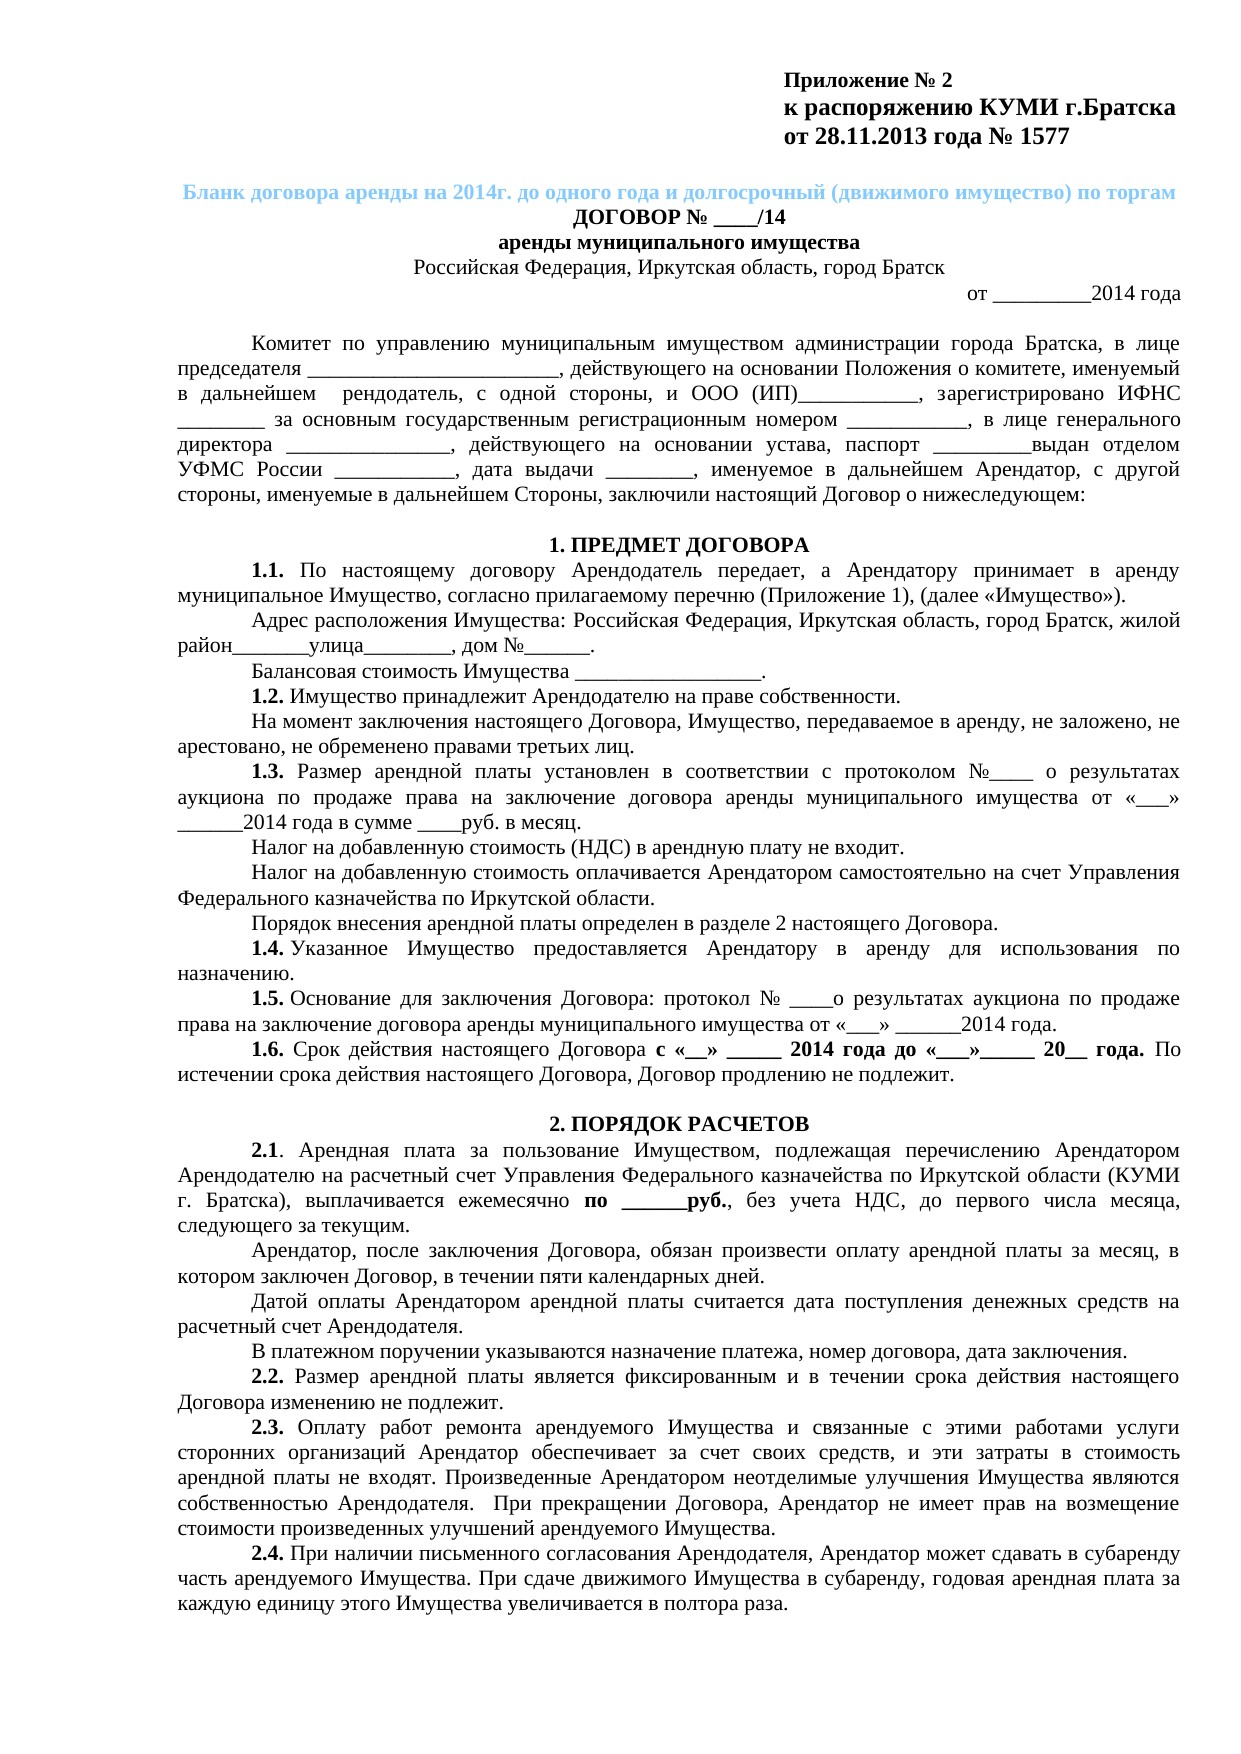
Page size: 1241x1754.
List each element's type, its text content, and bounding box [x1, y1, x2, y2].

text 1.3. Размер арендной платы установлен в соответствии с протоколом №____ о результатах аукциона по продаже права на заключение договора аренды муниципального имущества от «___» ______2014 года в сумме ____руб. в месяц. [177, 758, 1181, 834]
text от 28.11.2013 года № 1577 [783, 121, 1181, 150]
text Бланк договора аренды на 2014г. до одного года и долгосрочный (движимого имущество) по торгам [177, 179, 1181, 204]
text Российская Федерация, Иркутская область, город Братск [177, 254, 1181, 279]
text 2.3. Оплату работ ремонта арендуемого Имущества и связанные с этими работами услуги сторонних организаций Арендатор обеспечивает за счет своих средств, и эти затраты в стоимость арендной платы не входят. Произведенные Арендатором неотделимые улучшения Имущества являются собственностью Арендодателя. При прекращении Договора, Арендатор не имеет прав на возмещение стоимости произведенных улучшений арендуемого Имущества. [177, 1414, 1181, 1540]
text ДОГОВОР № ____/14 [177, 204, 1181, 229]
text Порядок внесения арендной платы определен в разделе 2 настоящего Договора. [177, 910, 1181, 935]
text от _________2014 года [177, 279, 1181, 305]
text к распоряжению КУМИ г.Братска [783, 92, 1181, 121]
text Налог на добавленную стоимость оплачивается Арендатором самостоятельно на счет Управления Федерального казначейства по Иркутской области. [177, 859, 1181, 910]
text Налог на добавленную стоимость (НДС) в арендную плату не входит. [177, 834, 1181, 859]
text 1.6. Срок действия настоящего Договора с «__» _____ 2014 года до «___»_____ 20__ года. По истечении срока действия настоящего Договора, Договор продлению не подлежит. [177, 1036, 1181, 1086]
text 1. ПРЕДМЕТ ДОГОВОРА [177, 532, 1181, 557]
text Арендатор, после заключения Договора, обязан произвести оплату арендной платы за месяц, в котором заключен Договор, в течении пяти календарных дней. [177, 1237, 1181, 1288]
text В платежном поручении указываются назначение платежа, номер договора, дата заключения. [177, 1338, 1181, 1363]
text Приложение № 2 [783, 67, 1181, 92]
list Указанное Имущество предоставляется Арендатору в аренду для использования по назначению. [177, 935, 1181, 985]
list Основание для заключения Договора: протокол № ____о результатах аукциона по продаже права на заключение договора аренды муниципального имущества от «___» ______2014 года. [177, 985, 1181, 1036]
text 2.2. Размер арендной платы является фиксированным и в течении срока действия настоящего Договора изменению не подлежит. [177, 1363, 1181, 1414]
text Адрес расположения Имущества: Российская Федерация, Иркутская область, город Братск, жилой район_______улица________, дом №______. [177, 607, 1181, 658]
list При наличии письменного согласования Арендодателя, Арендатор может сдавать в субаренду часть арендуемого Имущества. При сдаче движимого Имущества в субаренду, годовая арендная плата за каждую единицу этого Имущества увеличивается в полтора раза. [177, 1540, 1181, 1616]
text 1.2. Имущество принадлежит Арендодателю на праве собственности. [177, 683, 1181, 708]
text 1.1. По настоящему договору Арендодатель передает, а Арендатору принимает в аренду муниципальное Имущество, согласно прилагаемому перечню (Приложение 1), (далее «Имущество»). [177, 557, 1181, 607]
text аренды муниципального имущества [177, 229, 1181, 254]
text Датой оплаты Арендатором арендной платы считается дата поступления денежных средств на расчетный счет Арендодателя. [177, 1288, 1181, 1338]
text 2. ПОРЯДОК РАСЧЕТОВ [177, 1111, 1181, 1137]
text На момент заключения настоящего Договора, Имущество, передаваемое в аренду, не заложено, не арестовано, не обременено правами третьих лиц. [177, 708, 1181, 758]
text Балансовая стоимость Имущества _________________. [177, 658, 1181, 683]
text 2.1. Арендная плата за пользование Имуществом, подлежащая перечислению Арендатором Арендодателю на расчетный счет Управления Федерального казначейства по Иркутской области (КУМИ г. Братска), выплачивается ежемесячно по ______руб., без учета НДС, до первого числа месяца, следующего за текущим. [177, 1137, 1181, 1237]
text Комитет по управлению муниципальным имуществом администрации города Братска, в лице председателя _______________________, действующего на основании Положения о комитете, именуемый в дальнейшем рендодатель, с одной стороны, и ООО (ИП)___________, зарегистрировано ИФНС ________ за основным государственным регистрационным номером ___________, в лице генерального директора _______________, действующего на основании устава, паспорт _________выдан отделом УФМС России ___________, дата выдачи ________, именуемое в дальнейшем Арендатор, с другой стороны, именуемые в дальнейшем Стороны, заключили настоящий Договор о нижеследующем: [177, 330, 1181, 506]
